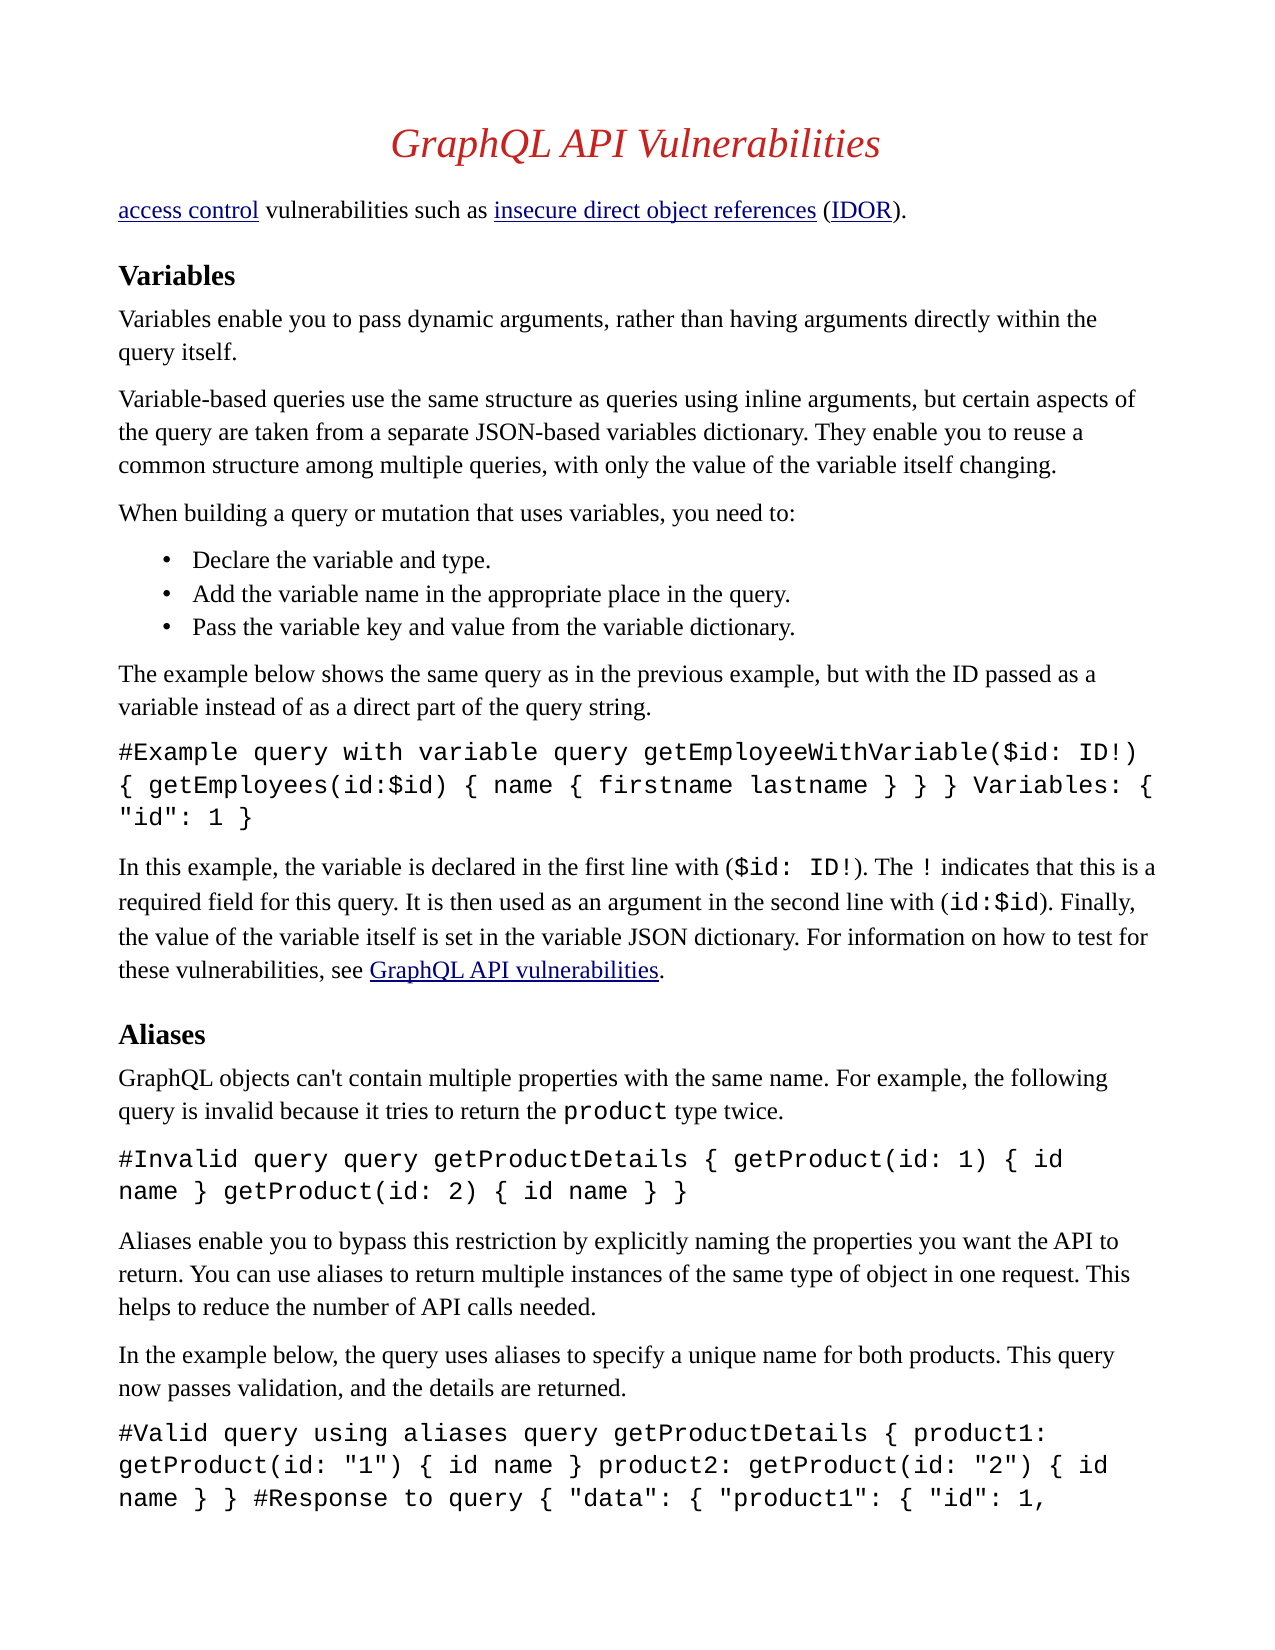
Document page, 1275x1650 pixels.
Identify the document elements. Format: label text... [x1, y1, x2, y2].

list Declare the variable and type. [162, 546, 1157, 574]
text In the example below, the query uses aliases to specify a unique name for both products. This query now passes validation, and the details are returned. [118, 1340, 1157, 1401]
text #Example query with variable query getEmployeeWithVariable($id: ID!) { getEmployees(id:$id) { name { firstname lastname } } } Variables: { "id": 1 } [118, 740, 1157, 833]
subtitle Variables [118, 258, 1157, 291]
list Add the variable name in the appropriate place in the query. [162, 579, 1157, 607]
text When building a query or mutation that uses variables, you need to: [118, 498, 1157, 527]
text Variable-based queries use the same structure as queries using inline arguments, but certain aspects of the query are taken from a separate JSON-based variables dictionary. They enable you to reuse a common structure among multiple queries, with only the value of the variable itself changing. [118, 384, 1157, 479]
text GraphQL objects can't contain multiple properties with the same name. For example, the following query is invalid because it tries to return the product type twice. [118, 1063, 1157, 1127]
text #Valid query using aliases query getProductDetails { product1: getProduct(id: "1") { id name } product2: getProduct(id: "2") { id name } } #Response to query { "data": { "product1": { "id": 1, [118, 1420, 1157, 1514]
subtitle Aliases [118, 1017, 1157, 1051]
text #Invalid query query getProductDetails { getProduct(id: 1) { id name } getProduct(id: 2) { id name } } [118, 1146, 1157, 1207]
text Variables enable you to pass dynamic arguments, rather than having arguments directly within the query itself. [118, 304, 1157, 366]
text The example below shows the same query as in the previous example, but with the ID passed as a variable instead of as a direct part of the query string. [118, 659, 1157, 721]
text In this example, the variable is declared in the first line with ($id: ID!). The ! indicates that this is a required field for this query. It is then used as an argument in the second line with (id:$id). Finally, the value of the variable itself is set in the variable JSON dictionary. For information on how to test for these vulnerabilities, see GraphQL API vulnerabilities. [118, 852, 1157, 984]
text Aliases enable you to bypass this restriction by explicitly naming the properties you want the API to return. You can use aliases to return multiple instances of the same type of object in one request. This helps to reduce the number of API calls needed. [118, 1226, 1157, 1321]
list Pass the variable key and value from the variable dictionary. [162, 612, 1157, 640]
text access control vulnerabilities such as insecure direct object references (IDOR). [118, 196, 1157, 224]
